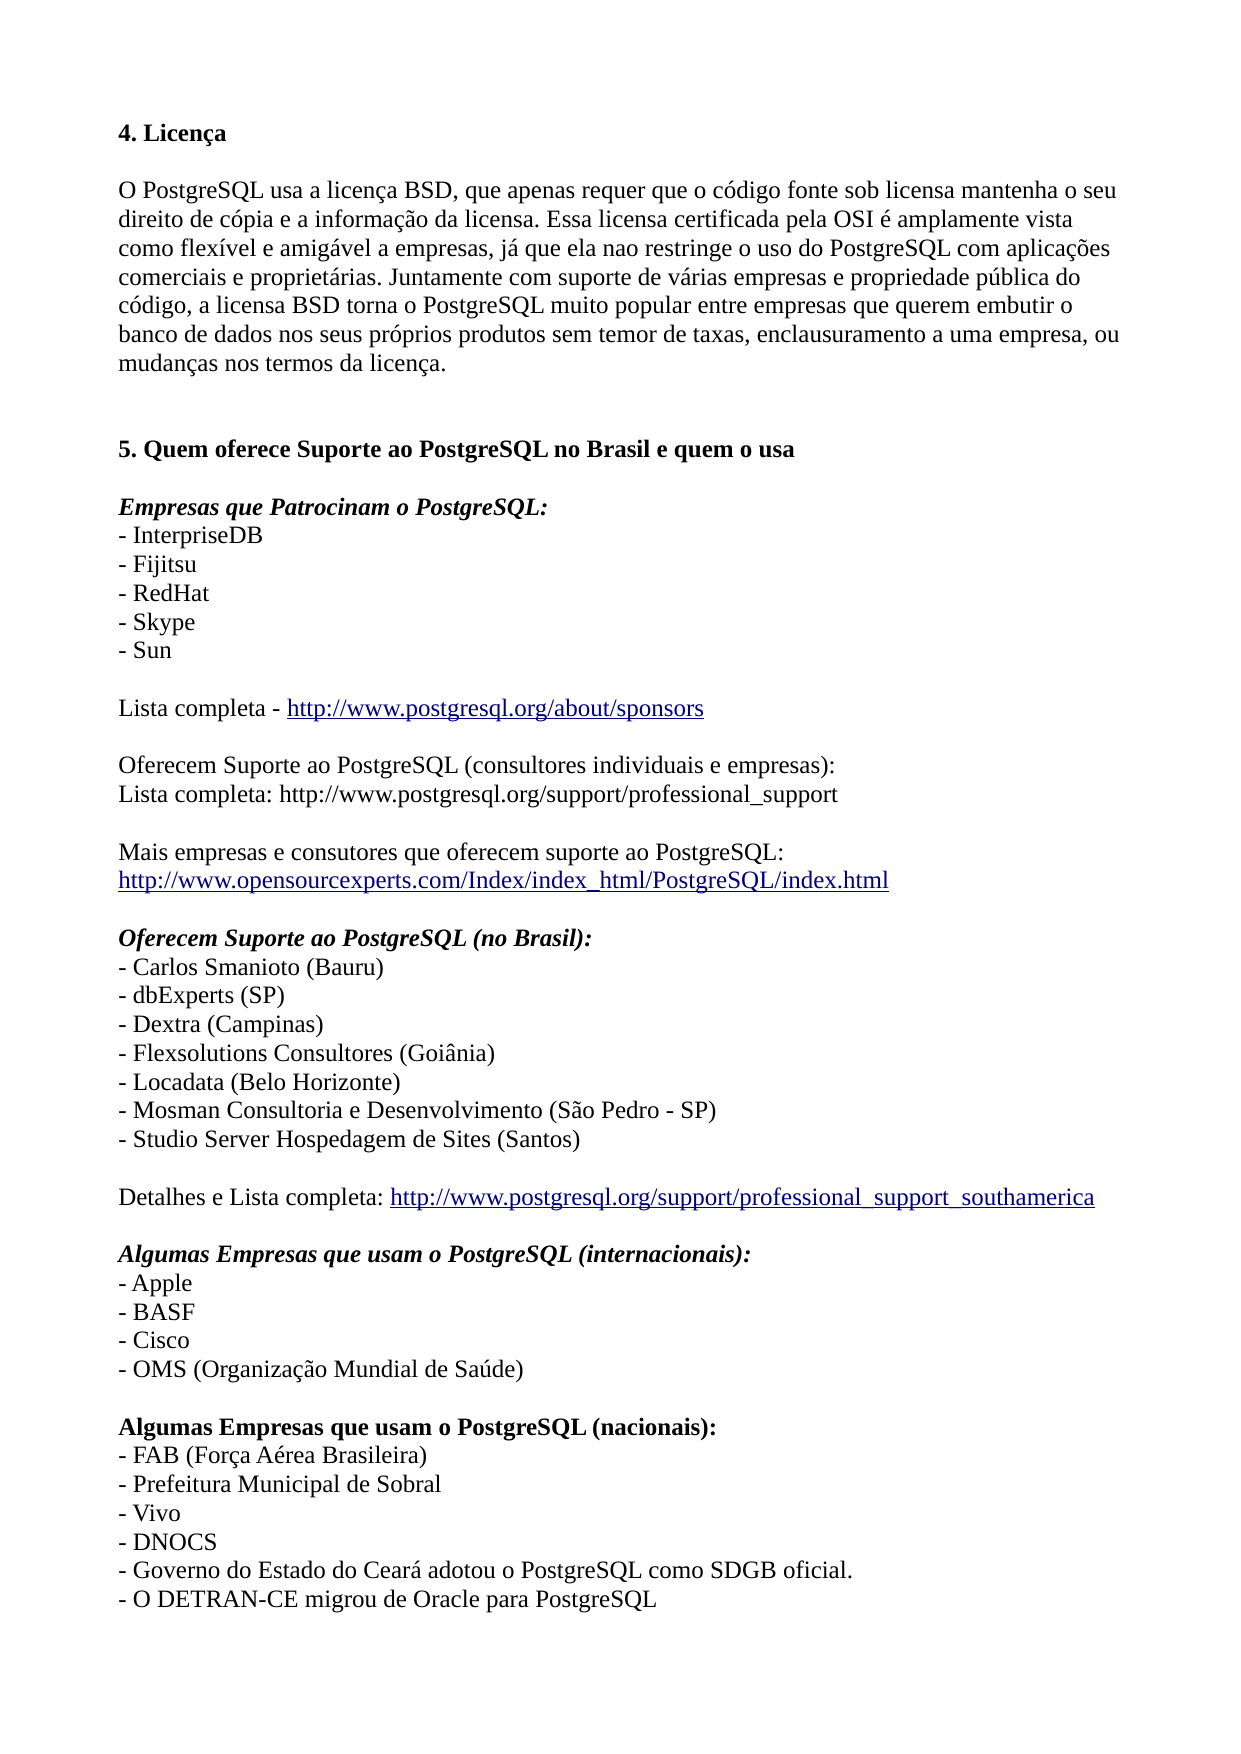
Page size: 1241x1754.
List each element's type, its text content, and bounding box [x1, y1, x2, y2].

text Lista completa: http://www.postgresql.org/support/professional_support [118, 779, 1122, 808]
text - Fijitsu [118, 549, 1122, 578]
text mudanças nos termos da licença. [118, 348, 1122, 377]
text - dbExperts (SP) [118, 981, 1122, 1009]
text Empresas que Patrocinam o PostgreSQL: [118, 492, 1122, 521]
text - Governo do Estado do Ceará adotou o PostgreSQL como SDGB oficial. [118, 1556, 1122, 1584]
text comerciais e proprietárias. Juntamente com suporte de várias empresas e propriedade pública do [118, 262, 1122, 291]
text Oferecem Suporte ao PostgreSQL (consultores individuais e empresas): [118, 751, 1122, 779]
text - RedHat [118, 578, 1122, 607]
text - InterpriseDB [118, 521, 1122, 549]
text código, a licensa BSD torna o PostgreSQL muito popular entre empresas que querem embutir o [118, 291, 1122, 319]
text Mais empresas e consutores que oferecem suporte ao PostgreSQL: [118, 837, 1122, 866]
text - O DETRAN-CE migrou de Oracle para PostgreSQL [118, 1584, 1122, 1613]
text - DNOCS [118, 1527, 1122, 1556]
text - Carlos Smanioto (Bauru) [118, 952, 1122, 981]
text 5. Quem oferece Suporte ao PostgreSQL no Brasil e quem o usa [118, 434, 1122, 463]
text - Cisco [118, 1326, 1122, 1354]
text Algumas Empresas que usam o PostgreSQL (internacionais): [118, 1239, 1122, 1268]
text Lista completa - http://www.postgresql.org/about/sponsors [118, 693, 1122, 722]
text - BASF [118, 1297, 1122, 1326]
text Algumas Empresas que usam o PostgreSQL (nacionais): [118, 1412, 1122, 1441]
text - Sun [118, 636, 1122, 664]
text - Studio Server Hospedagem de Sites (Santos) [118, 1124, 1122, 1153]
text - Locadata (Belo Horizonte) [118, 1067, 1122, 1096]
text como flexível e amigável a empresas, já que ela nao restringe o uso do PostgreSQL com aplicações [118, 233, 1122, 262]
text - Vivo [118, 1498, 1122, 1527]
text Detalhes e Lista completa: http://www.postgresql.org/support/professional_support_southamerica [118, 1182, 1122, 1211]
text - Dextra (Campinas) [118, 1009, 1122, 1038]
text - Mosman Consultoria e Desenvolvimento (São Pedro - SP) [118, 1096, 1122, 1124]
text - Skype [118, 607, 1122, 636]
text - Apple [118, 1268, 1122, 1297]
text - Flexsolutions Consultores (Goiânia) [118, 1038, 1122, 1067]
text direito de cópia e a informação da licensa. Essa licensa certificada pela OSI é amplamente vista [118, 204, 1122, 233]
text http://www.opensourcexperts.com/Index/index_html/PostgreSQL/index.html [118, 866, 1122, 894]
text - OMS (Organização Mundial de Saúde) [118, 1354, 1122, 1383]
text banco de dados nos seus próprios produtos sem temor de taxas, enclausuramento a uma empresa, ou [118, 319, 1122, 348]
text O PostgreSQL usa a licença BSD, que apenas requer que o código fonte sob licensa mantenha o seu [118, 176, 1122, 204]
text 4. Licença [118, 118, 1122, 147]
text Oferecem Suporte ao PostgreSQL (no Brasil): [118, 923, 1122, 952]
text - FAB (Força Aérea Brasileira) [118, 1441, 1122, 1469]
text - Prefeitura Municipal de Sobral [118, 1469, 1122, 1498]
